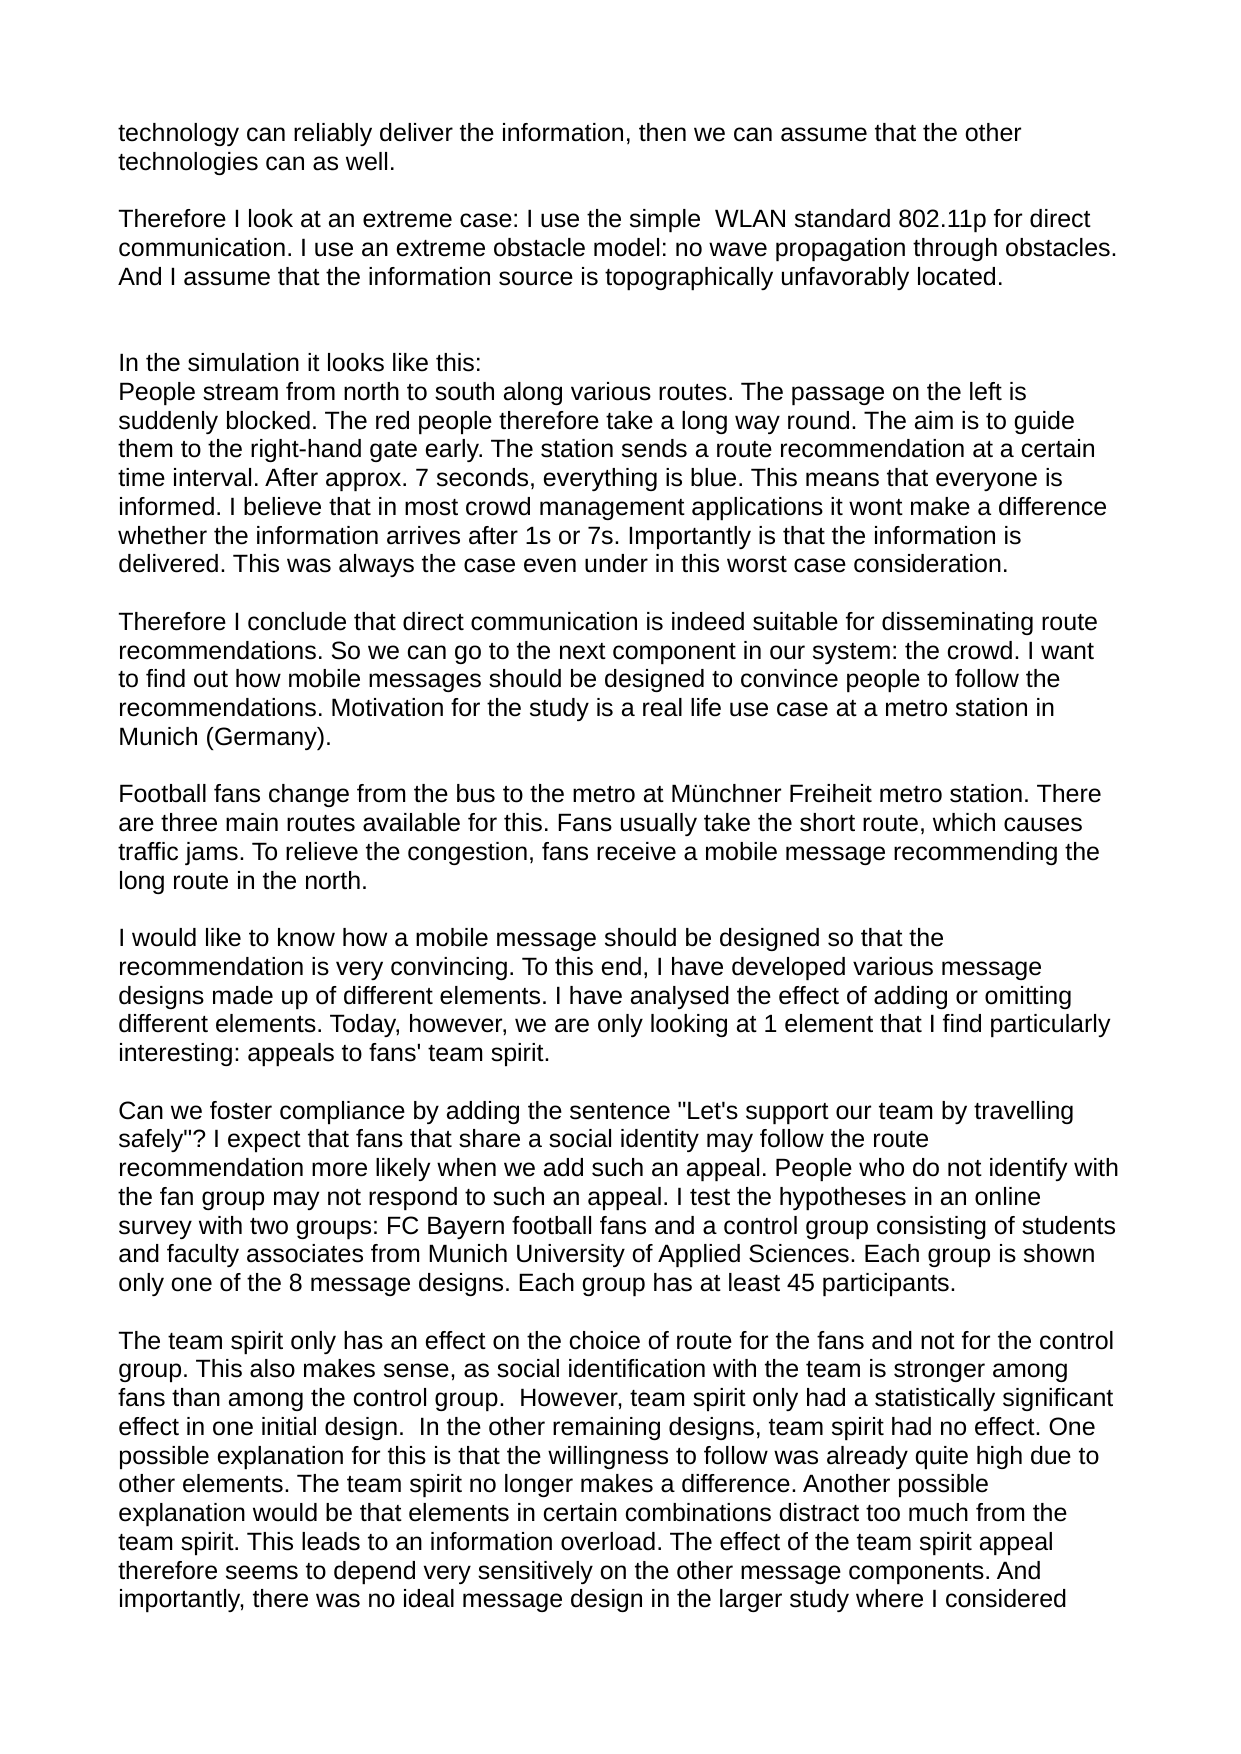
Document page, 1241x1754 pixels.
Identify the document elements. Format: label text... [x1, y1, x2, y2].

text Therefore I conclude that direct communication is indeed suitable for disseminating route recommendations. So we can go to the next component in our system: the crowd. I want to find out how mobile messages should be designed to convince people to follow the recommendations. Motivation for the study is a real life use case at a metro station in Munich (Germany). [118, 607, 1122, 751]
text The team spirit only has an effect on the choice of route for the fans and not for the control group. This also makes sense, as social identification with the team is stronger among fans than among the control group. However, team spirit only had a statistically significant effect in one initial design. In the other remaining designs, team spirit had no effect. One possible explanation for this is that the willingness to follow was already quite high due to other elements. The team spirit no longer makes a difference. Another possible explanation would be that elements in certain combinations distract too much from the team spirit. This leads to an information overload. The effect of the team spirit appeal therefore seems to depend very sensitively on the other message components. And importantly, there was no ideal message design in the larger study where I considered [118, 1326, 1122, 1613]
text technology can reliably deliver the information, then we can assume that the other technologies can as well. [118, 118, 1122, 176]
text In the simulation it looks like this: [118, 348, 1122, 377]
text Football fans change from the bus to the metro at Münchner Freiheit metro station. There are three main routes available for this. Fans usually take the short route, which causes traffic jams. To relieve the congestion, fans receive a mobile message recommending the long route in the north. [118, 779, 1122, 894]
text People stream from north to south along various routes. The passage on the left is suddenly blocked. The red people therefore take a long way round. The aim is to guide them to the right-hand gate early. The station sends a route recommendation at a certain time interval. After approx. 7 seconds, everything is blue. This means that everyone is informed. I believe that in most crowd management applications it wont make a difference whether the information arrives after 1s or 7s. Importantly is that the information is delivered. This was always the case even under in this worst case consideration. [118, 377, 1122, 578]
text Can we foster compliance by adding the sentence "Let's support our team by travelling safely"? I expect that fans that share a social identity may follow the route recommendation more likely when we add such an appeal. People who do not identify with the fan group may not respond to such an appeal. I test the hypotheses in an online survey with two groups: FC Bayern football fans and a control group consisting of students and faculty associates from Munich University of Applied Sciences. Each group is shown only one of the 8 message designs. Each group has at least 45 participants. [118, 1096, 1122, 1297]
text Therefore I look at an extreme case: I use the simple WLAN standard 802.11p for direct communication. I use an extreme obstacle model: no wave propagation through obstacles. And I assume that the information source is topographically unfavorably located. [118, 204, 1122, 291]
text I would like to know how a mobile message should be designed so that the recommendation is very convincing. To this end, I have developed various message designs made up of different elements. I have analysed the effect of adding or omitting different elements. Today, however, we are only looking at 1 element that I find particularly interesting: appeals to fans' team spirit. [118, 923, 1122, 1067]
